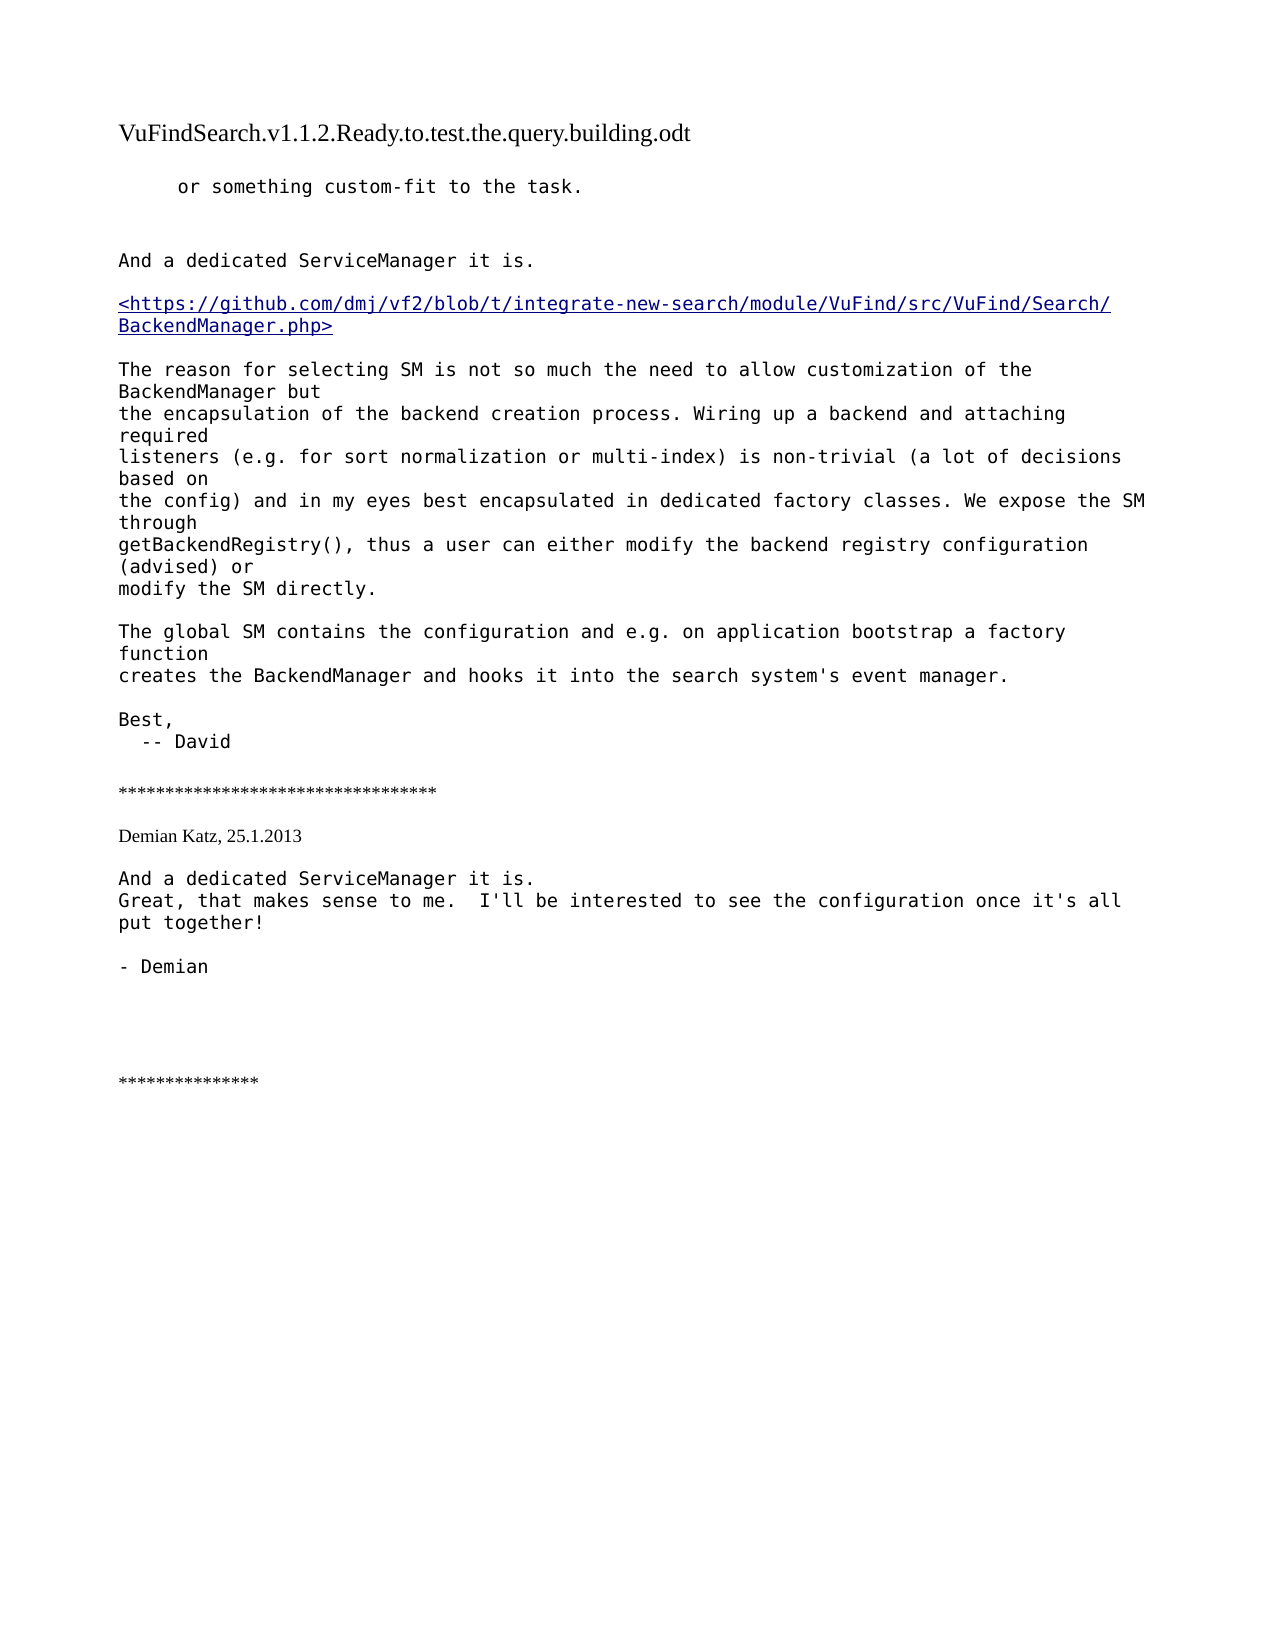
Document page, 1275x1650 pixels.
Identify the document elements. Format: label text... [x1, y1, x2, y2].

text listeners (e.g. for sort normalization or multi-index) is non-trivial (a lot of decisions based on [118, 446, 1157, 490]
text The reason for selecting SM is not so much the need to allow customization of the BackendManager but [118, 359, 1157, 403]
text <https://github.com/dmj/vf2/blob/t/integrate-new-search/module/VuFind/src/VuFind/Search/BackendManager.php> [118, 293, 1157, 337]
text Best, [118, 709, 1157, 731]
text Great, that makes sense to me. I'll be interested to see the configuration once it's all put together! [118, 890, 1157, 934]
text creates the BackendManager and hooks it into the search system's event manager. [118, 665, 1157, 687]
text ********************************** Demian Katz, 25.1.2013 [118, 782, 1157, 847]
text And a dedicated ServiceManager it is. [118, 249, 1157, 271]
text getBackendRegistry(), thus a user can either modify the backend registry configuration (advised) or [118, 534, 1157, 578]
text the config) and in my eyes best encapsulated in dedicated factory classes. We expose the SM through [118, 490, 1157, 534]
text -- David [118, 731, 1157, 753]
text modify the SM directly. [118, 578, 1157, 599]
text The global SM contains the configuration and e.g. on application bootstrap a factory function [118, 621, 1157, 665]
text the encapsulation of the backend creation process. Wiring up a backend and attaching required [118, 403, 1157, 446]
text And a dedicated ServiceManager it is. [118, 868, 1157, 890]
text or something custom-fit to the task. [177, 176, 1098, 198]
text - Demian [118, 956, 1157, 978]
text *************** [118, 1007, 1157, 1093]
